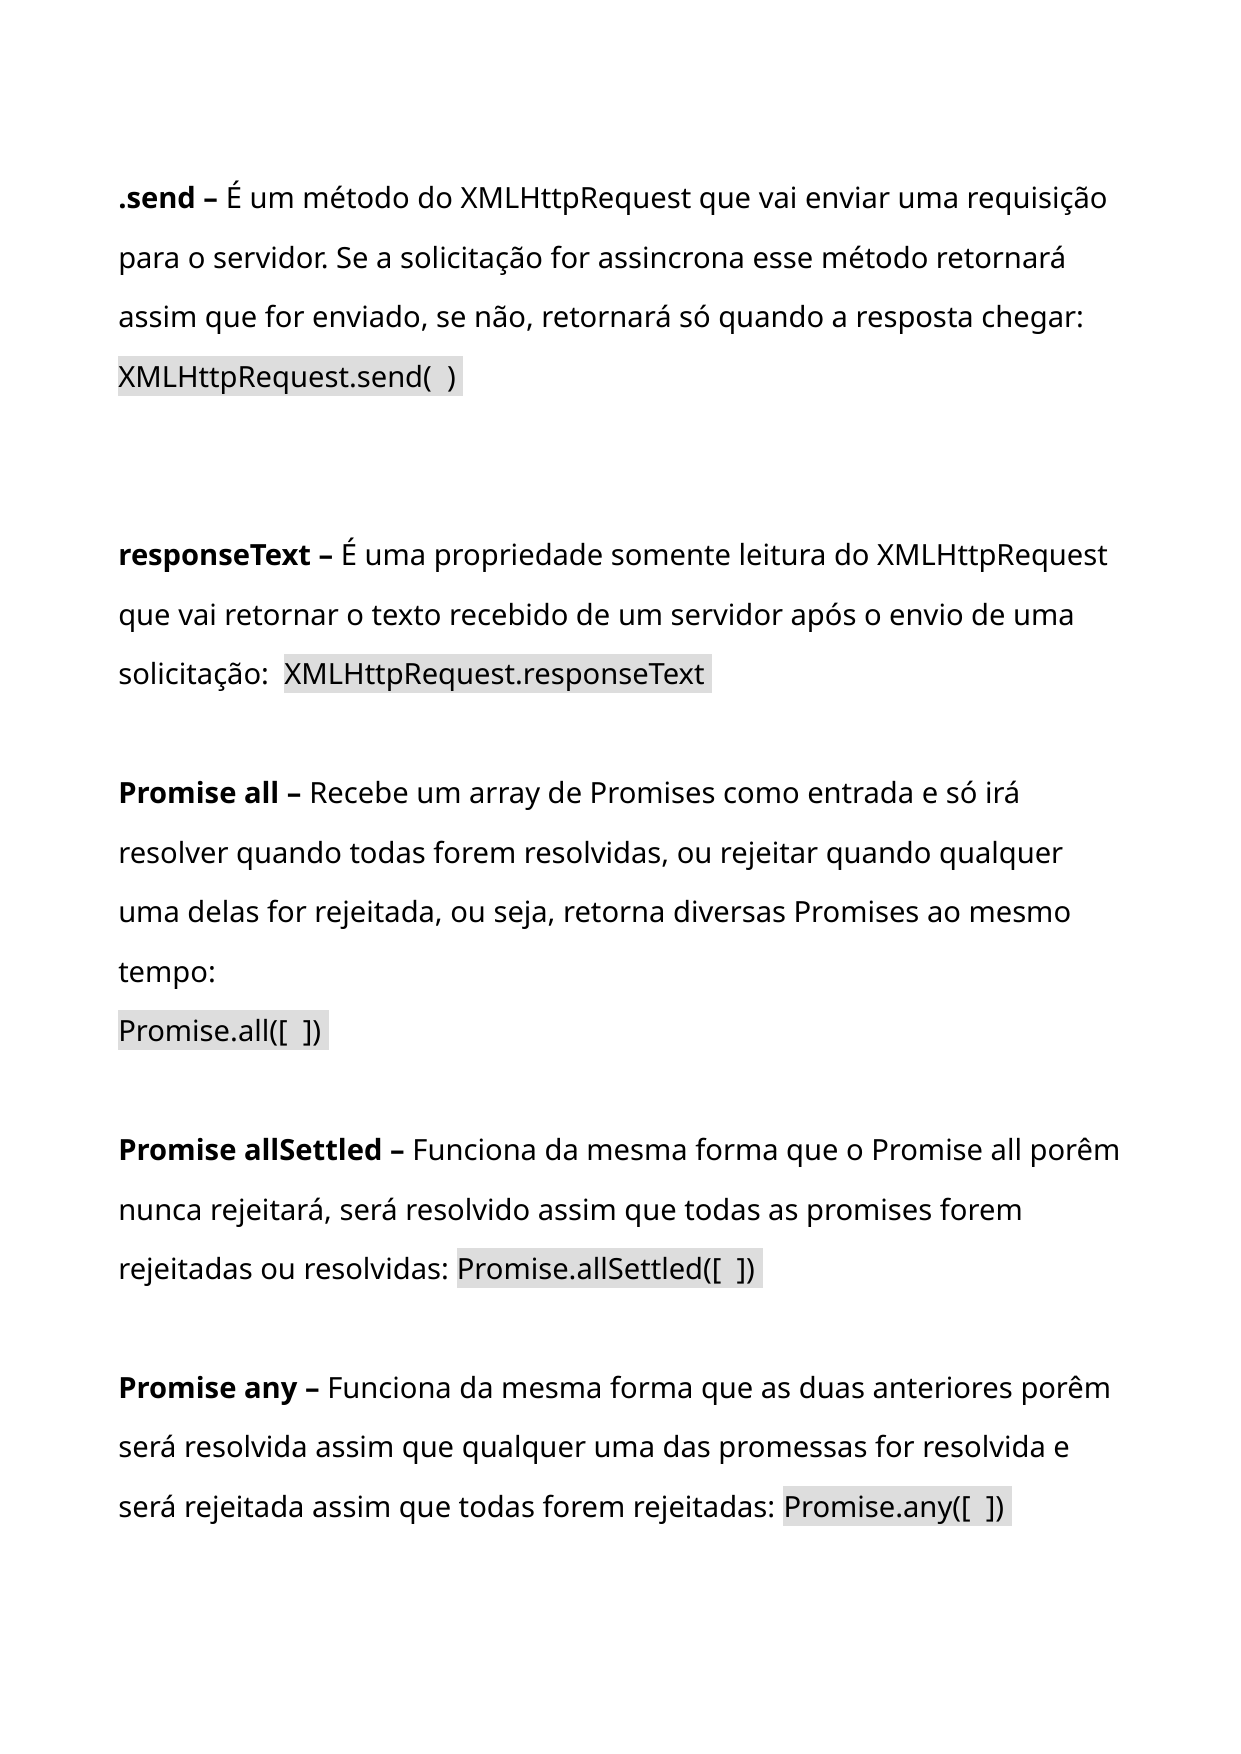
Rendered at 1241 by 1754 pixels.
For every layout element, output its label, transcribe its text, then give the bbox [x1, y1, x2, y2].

text responseText – É uma propriedade somente leitura do XMLHttpRequest que vai retornar o texto recebido de um servidor após o envio de uma solicitação: XMLHttpRequest.responseText [118, 534, 1122, 693]
text Promise allSettled – Funciona da mesma forma que o Promise all porêm nunca rejeitará, será resolvido assim que todas as promises forem rejeitadas ou resolvidas: Promise.allSettled([ ]) [118, 1129, 1122, 1288]
text Promise all – Recebe um array de Promises como entrada e só irá resolver quando todas forem resolvidas, ou rejeitar quando qualquer uma delas for rejeitada, ou seja, retorna diversas Promises ao mesmo tempo: [118, 772, 1122, 991]
text .send – É um método do XMLHttpRequest que vai enviar uma requisição para o servidor. Se a solicitação for assincrona esse método retornará assim que for enviado, se não, retornará só quando a resposta chegar: XMLHttpRequest.send( ) [118, 178, 1122, 396]
text Promise.all([ ]) [118, 1010, 1122, 1050]
text Promise any – Funciona da mesma forma que as duas anteriores porêm será resolvida assim que qualquer uma das promessas for resolvida e será rejeitada assim que todas forem rejeitadas: Promise.any([ ]) [118, 1367, 1122, 1526]
